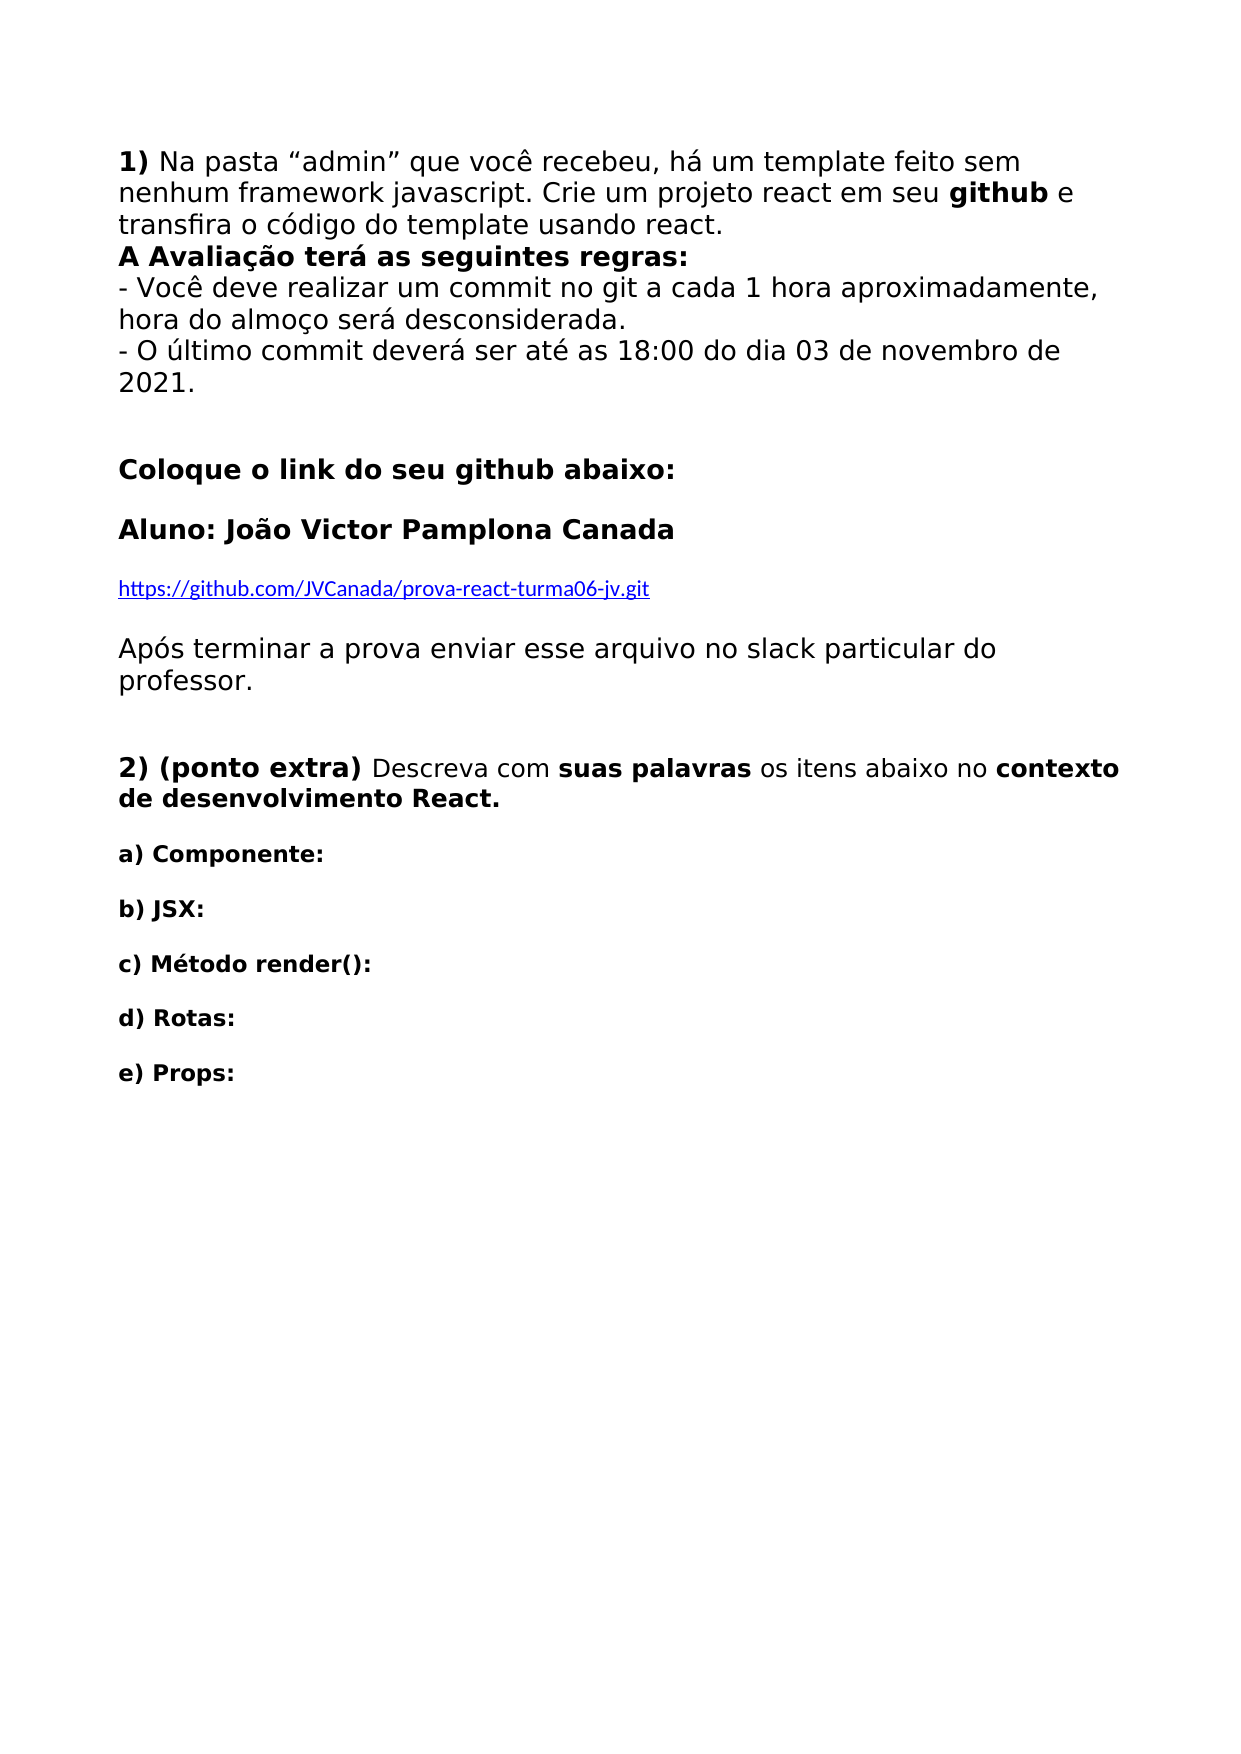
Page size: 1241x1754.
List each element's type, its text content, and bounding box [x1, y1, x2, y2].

text https://github.com/JVCanada/prova-react-turma06-jv.git [118, 574, 1122, 602]
text Coloque o link do seu github abaixo: [118, 455, 1122, 486]
text e) Props: [118, 1060, 1122, 1087]
text Após terminar a prova enviar esse arquivo no slack particular do professor. [118, 602, 1122, 697]
text c) Método render(): [118, 951, 1122, 977]
text b) JSX: [118, 896, 1122, 923]
text - Você deve realizar um commit no git a cada 1 hora aproximadamente, hora do almoço será desconsiderada. [118, 272, 1122, 336]
text - O último commit deverá ser até as 18:00 do dia 03 de novembro de 2021. [118, 336, 1122, 399]
text d) Rotas: [118, 1005, 1122, 1032]
text 2) (ponto extra) Descreva com suas palavras os itens abaixo no contexto de desenvolvimento React. [118, 753, 1122, 813]
text 1) Na pasta “admin” que você recebeu, há um template feito sem nenhum framework javascript. Crie um projeto react em seu github e transfira o código do template usando react. [118, 146, 1122, 241]
text a) Componente: [118, 841, 1122, 868]
text Aluno: João Victor Pamplona Canada [118, 514, 1122, 546]
text A Avaliação terá as seguintes regras: [118, 241, 1122, 272]
